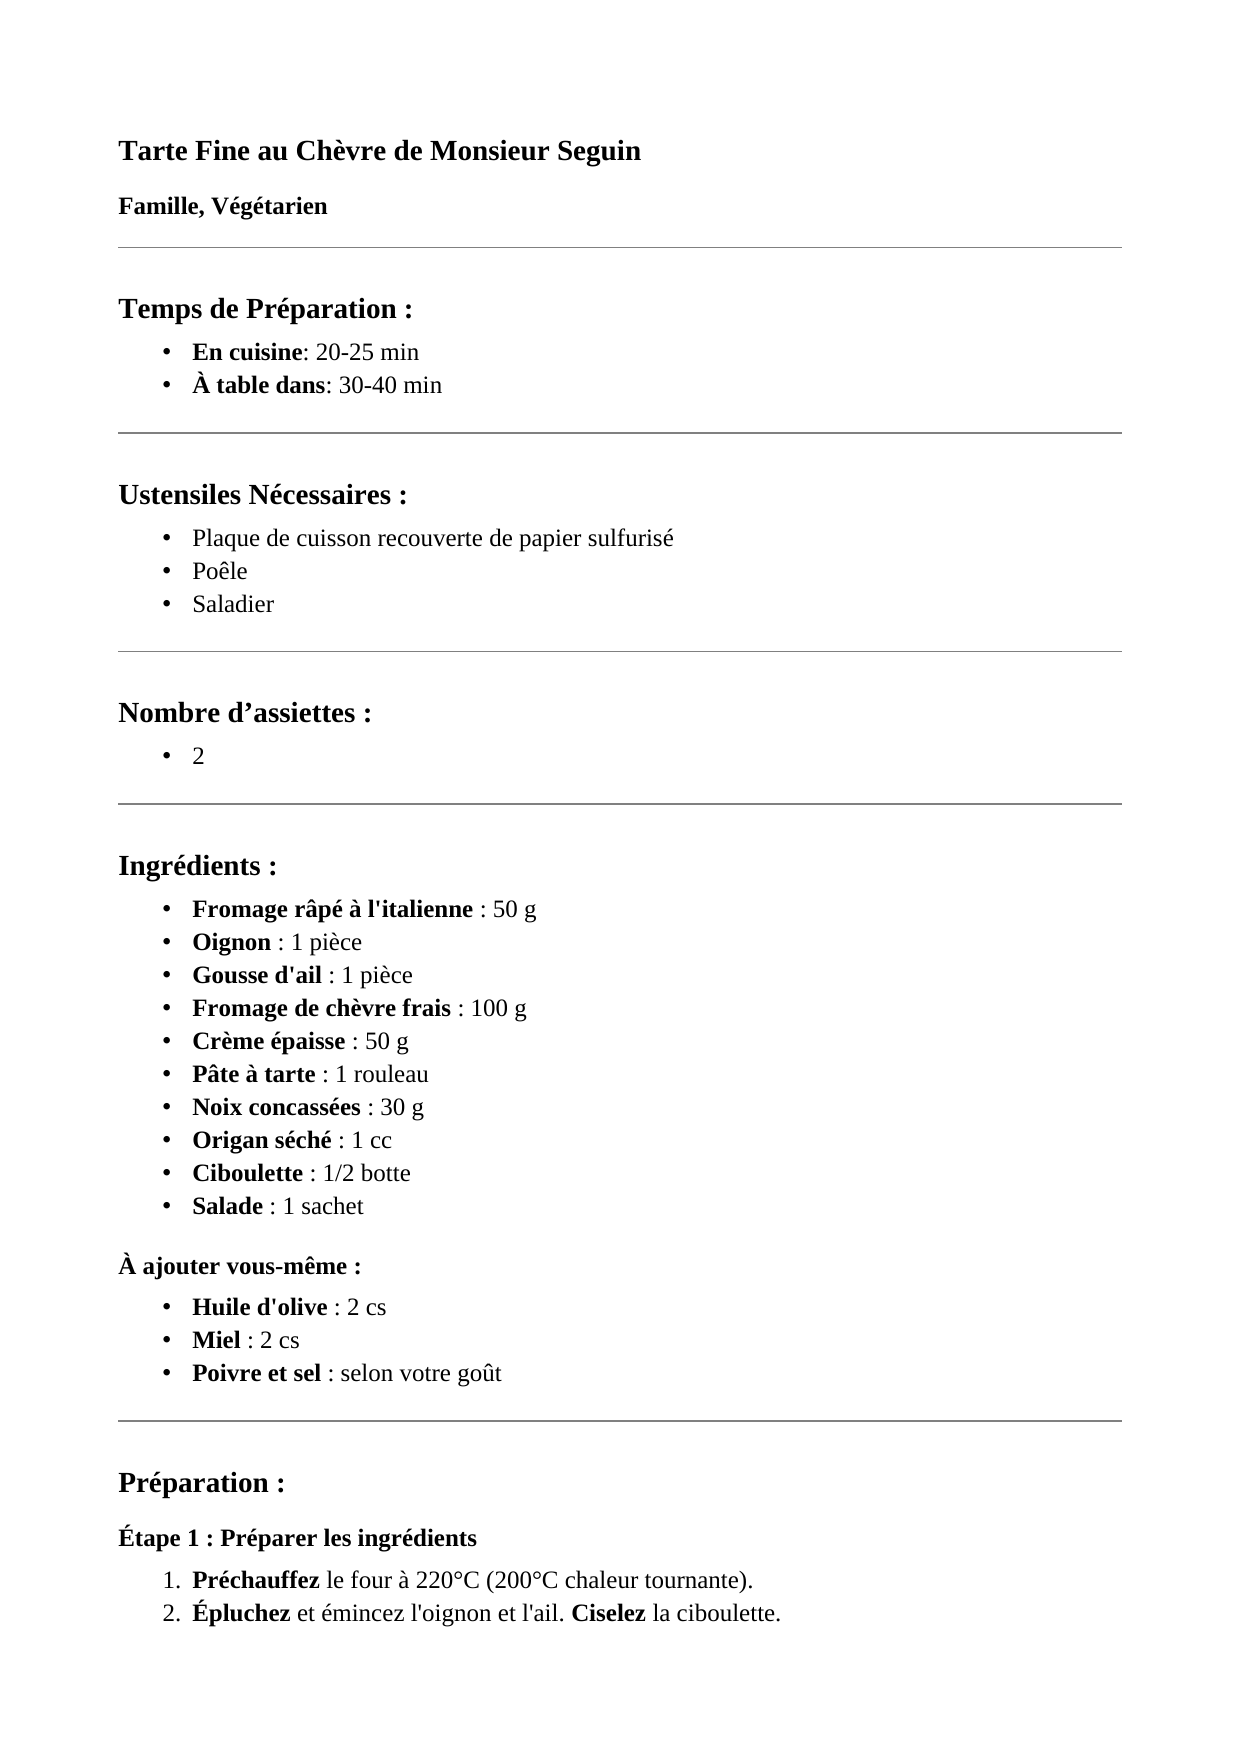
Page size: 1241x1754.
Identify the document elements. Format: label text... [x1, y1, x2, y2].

subtitle Temps de Préparation : [118, 291, 1122, 325]
list Fromage râpé à l'italienne : 50 g [162, 894, 1122, 923]
list Miel : 2 cs [162, 1326, 1122, 1354]
subtitle Préparation : [118, 1465, 1122, 1498]
list Saladier [162, 589, 1122, 618]
list Origan séché : 1 cc [162, 1125, 1122, 1154]
list Crème épaisse : 50 g [162, 1026, 1122, 1055]
list Fromage de chèvre frais : 100 g [162, 993, 1122, 1022]
list Préchauffez le four à 220°C (200°C chaleur tournante). [162, 1565, 1122, 1593]
list Poêle [162, 556, 1122, 585]
subtitle À ajouter vous-même : [118, 1251, 1122, 1280]
list Gousse d'ail : 1 pièce [162, 960, 1122, 989]
list Salade : 1 sachet [162, 1191, 1122, 1220]
list Ciboulette : 1/2 botte [162, 1158, 1122, 1187]
subtitle Ustensiles Nécessaires : [118, 477, 1122, 510]
list Plaque de cuisson recouverte de papier sulfurisé [162, 523, 1122, 552]
list Oignon : 1 pièce [162, 927, 1122, 956]
subtitle Famille, Végétarien [118, 191, 1122, 220]
list À table dans: 30-40 min [162, 370, 1122, 399]
subtitle Ingrédients : [118, 848, 1122, 881]
list En cuisine: 20-25 min [162, 337, 1122, 366]
list Huile d'olive : 2 cs [162, 1292, 1122, 1321]
list Noix concassées : 30 g [162, 1092, 1122, 1121]
subtitle Tarte Fine au Chèvre de Monsieur Seguin [118, 133, 1122, 166]
list Épluchez et émincez l'oignon et l'ail. Ciselez la ciboulette. [162, 1598, 1122, 1627]
list 2 [162, 741, 1122, 770]
list Pâte à tarte : 1 rouleau [162, 1059, 1122, 1088]
list Poivre et sel : selon votre goût [162, 1358, 1122, 1387]
subtitle Nombre d’assiettes : [118, 695, 1122, 729]
subtitle Étape 1 : Préparer les ingrédients [118, 1523, 1122, 1552]
